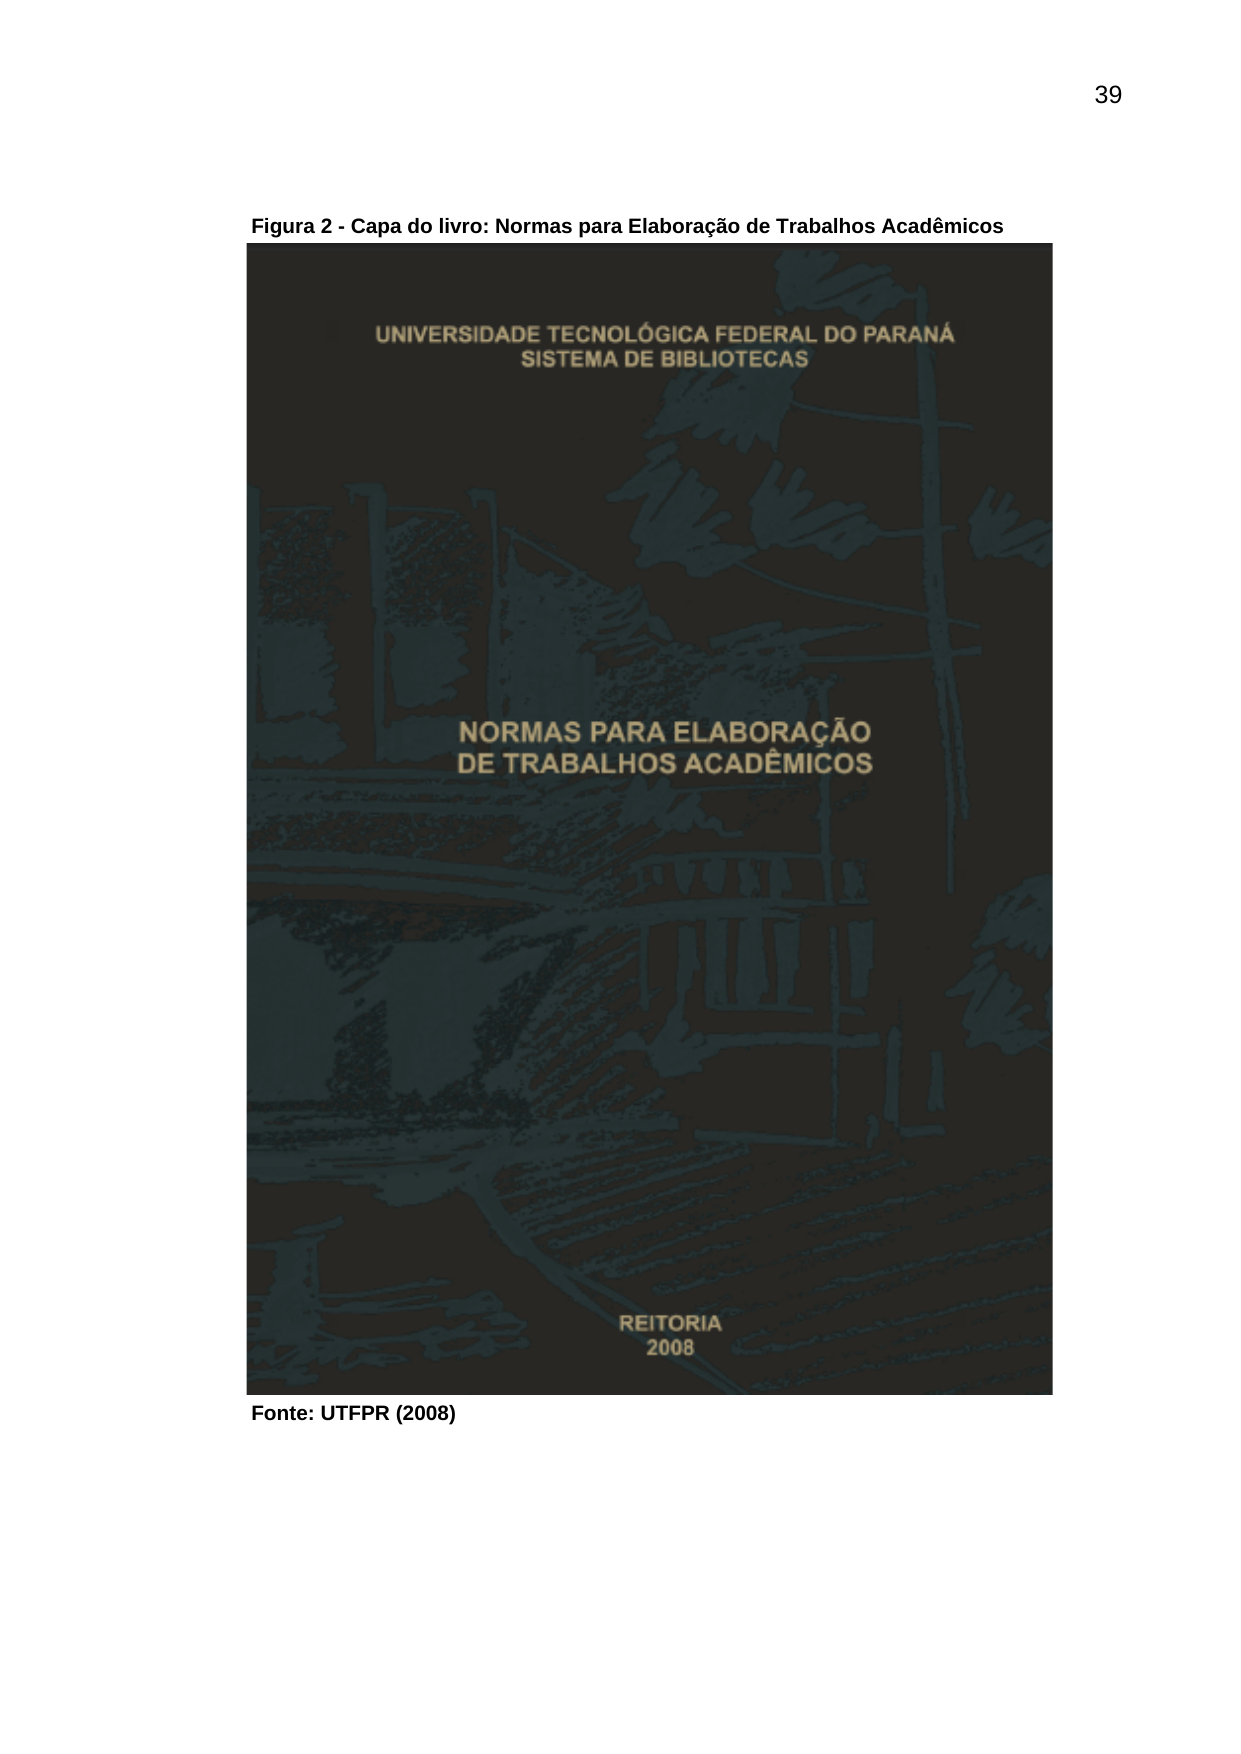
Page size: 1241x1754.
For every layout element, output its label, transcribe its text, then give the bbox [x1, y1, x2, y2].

text Figura 2 - Capa do livro: Normas para Elaboração de Trabalhos Acadêmicos [251, 214, 1122, 238]
text Fonte: UTFPR (2008) [251, 1401, 1122, 1424]
picture [246, 243, 1053, 1395]
